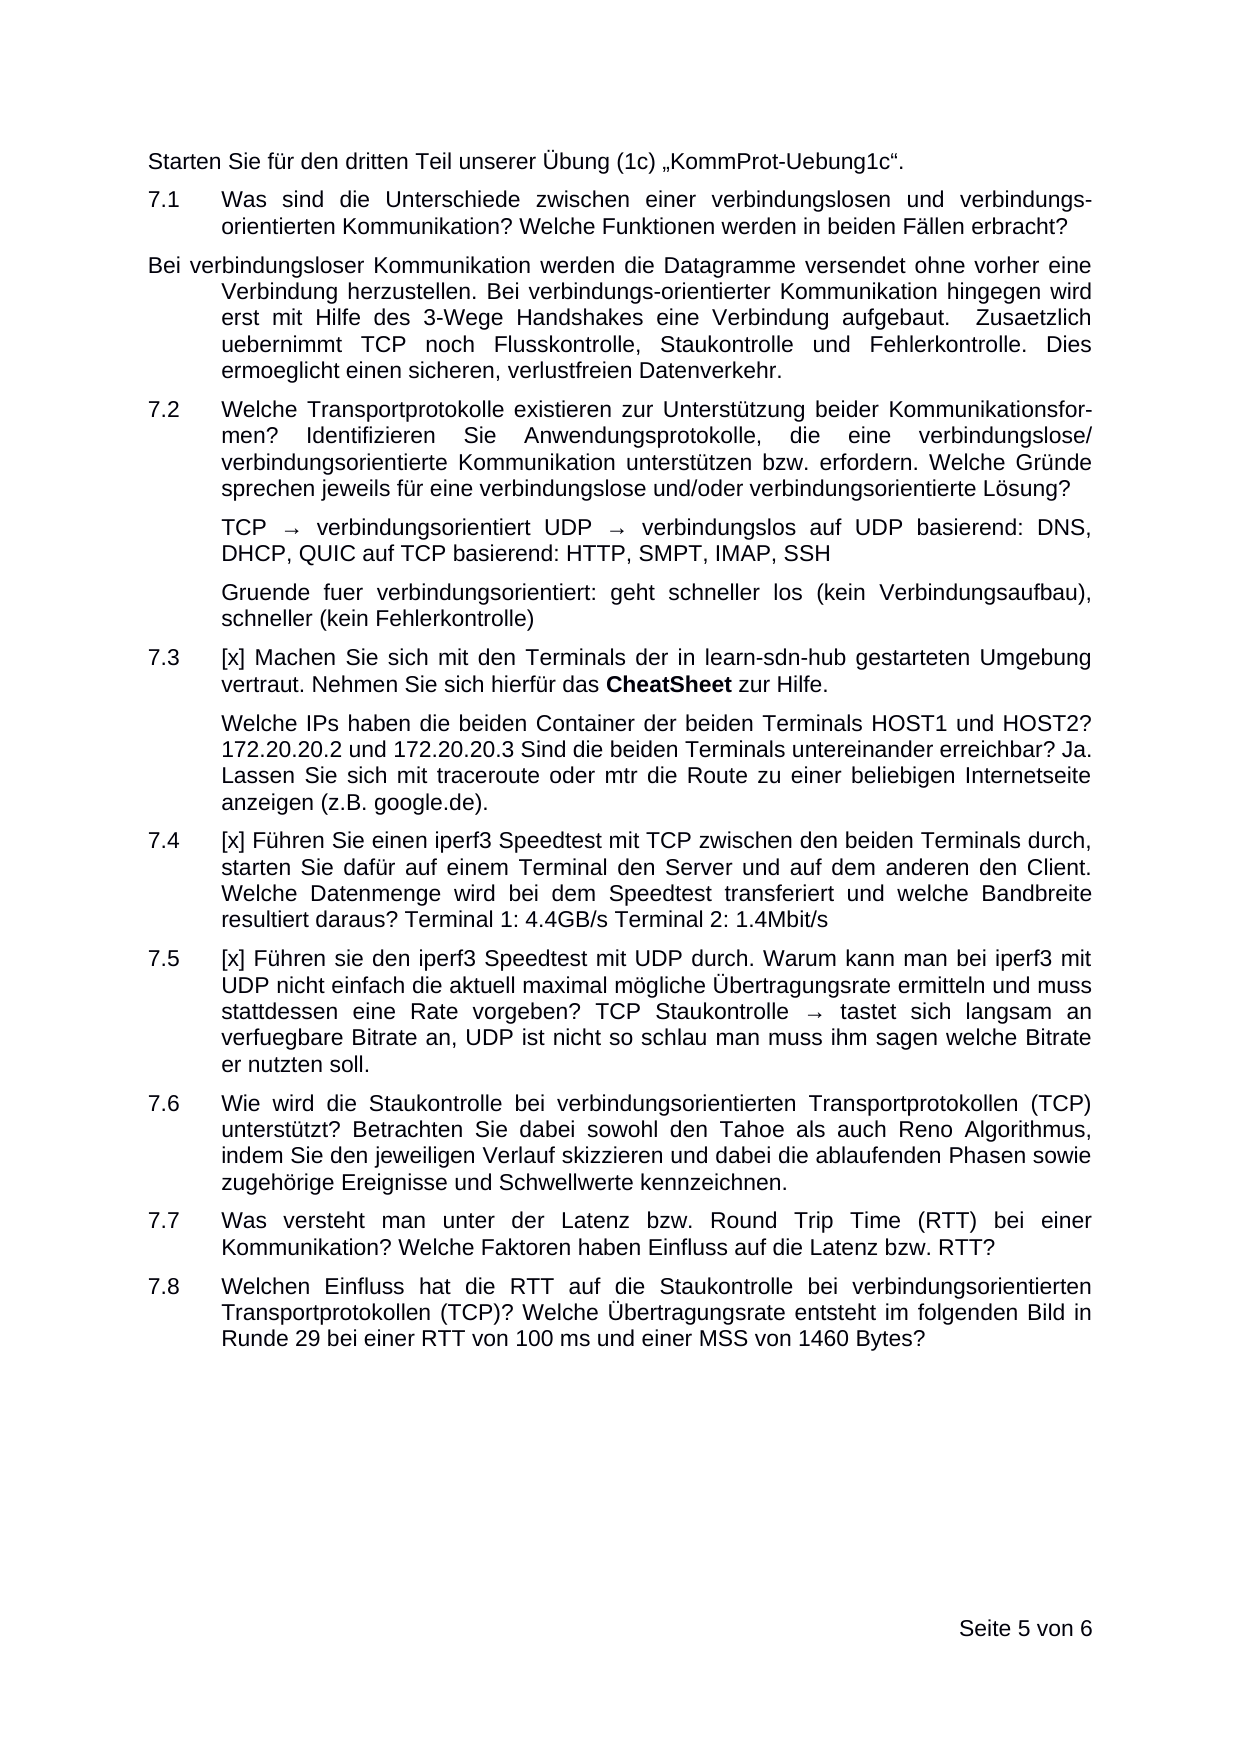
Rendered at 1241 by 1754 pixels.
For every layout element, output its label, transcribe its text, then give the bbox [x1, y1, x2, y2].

text 7.3 [x] Machen Sie sich mit den Terminals der in learn-sdn-hub gestarteten Umgebung vertraut. Nehmen Sie sich hierfür das CheatSheet zur Hilfe. [148, 644, 1093, 697]
text 7.5 [x] Führen sie den iperf3 Speedtest mit UDP durch. Warum kann man bei iperf3 mit UDP nicht einfach die aktuell maximal mögliche Übertragungsrate ermitteln und muss stattdessen eine Rate vorgeben? TCP Staukontrolle → tastet sich langsam an verfuegbare Bitrate an, UDP ist nicht so schlau man muss ihm sagen welche Bitrate er nutzten soll. [148, 945, 1093, 1077]
text 7.6 Wie wird die Staukontrolle bei verbindungsorientierten Transportprotokollen (TCP) unterstützt? Betrachten Sie dabei sowohl den Tahoe als auch Reno Algorithmus, indem Sie den jeweiligen Verlauf skizzieren und dabei die ablaufenden Phasen sowie zugehörige Ereignisse und Schwellwerte kennzeichnen. [148, 1089, 1093, 1195]
text TCP → verbindungsorientiert UDP → verbindungslos auf UDP basierend: DNS, DHCP, QUIC auf TCP basierend: HTTP, SMPT, IMAP, SSH [148, 514, 1093, 567]
text Welche IPs haben die beiden Container der beiden Terminals HOST1 und HOST2? 172.20.20.2 und 172.20.20.3 Sind die beiden Terminals untereinander erreichbar? Ja. Lassen Sie sich mit traceroute oder mtr die Route zu einer beliebigen Internetseite anzeigen (z.B. google.de). [221, 709, 1093, 815]
text 7.1 Was sind die Unterschiede zwischen einer verbindungslosen und verbindungs-orientierten Kommunikation? Welche Funktionen werden in beiden Fällen erbracht? [148, 186, 1093, 239]
text 7.8 Welchen Einfluss hat die RTT auf die Staukontrolle bei verbindungsorientierten Transportprotokollen (TCP)? Welche Übertragungsrate entsteht im folgenden Bild in Runde 29 bei einer RTT von 100 ms und einer MSS von 1460 Bytes? [148, 1273, 1093, 1352]
text 7.4 [x] Führen Sie einen iperf3 Speedtest mit TCP zwischen den beiden Terminals durch, starten Sie dafür auf einem Terminal den Server und auf dem anderen den Client. Welche Datenmenge wird bei dem Speedtest transferiert und welche Bandbreite resultiert daraus? Terminal 1: 4.4GB/s Terminal 2: 1.4Mbit/s [148, 827, 1093, 933]
text Bei verbindungsloser Kommunikation werden die Datagramme versendet ohne vorher eine Verbindung herzustellen. Bei verbindungs-orientierter Kommunikation hingegen wird erst mit Hilfe des 3-Wege Handshakes eine Verbindung aufgebaut. Zusaetzlich uebernimmt TCP noch Flusskontrolle, Staukontrolle und Fehlerkontrolle. Dies ermoeglicht einen sicheren, verlustfreien Datenverkehr. [148, 252, 1093, 383]
text 7.7 Was versteht man unter der Latenz bzw. Round Trip Time (RTT) bei einer Kommunikation? Welche Faktoren haben Einfluss auf die Latenz bzw. RTT? [148, 1207, 1093, 1260]
text Starten Sie für den dritten Teil unserer Übung (1c) „KommProt-Uebung1c“. [148, 148, 1093, 174]
text 7.2 Welche Transportprotokolle existieren zur Unterstützung beider Kommunikati­onsfor­men? Identifizieren Sie Anwendungsprotokolle, die eine verbindungslose/ verbindungsorientierte Kommunikation unterstützen bzw. erfordern. Welche Gründe sprechen jeweils für eine verbindungslose und/oder verbindungsorientierte Lösung? [148, 396, 1093, 501]
text Gruende fuer verbindungsorientiert: geht schneller los (kein Verbindungsaufbau), schneller (kein Fehlerkontrolle) [148, 579, 1093, 632]
